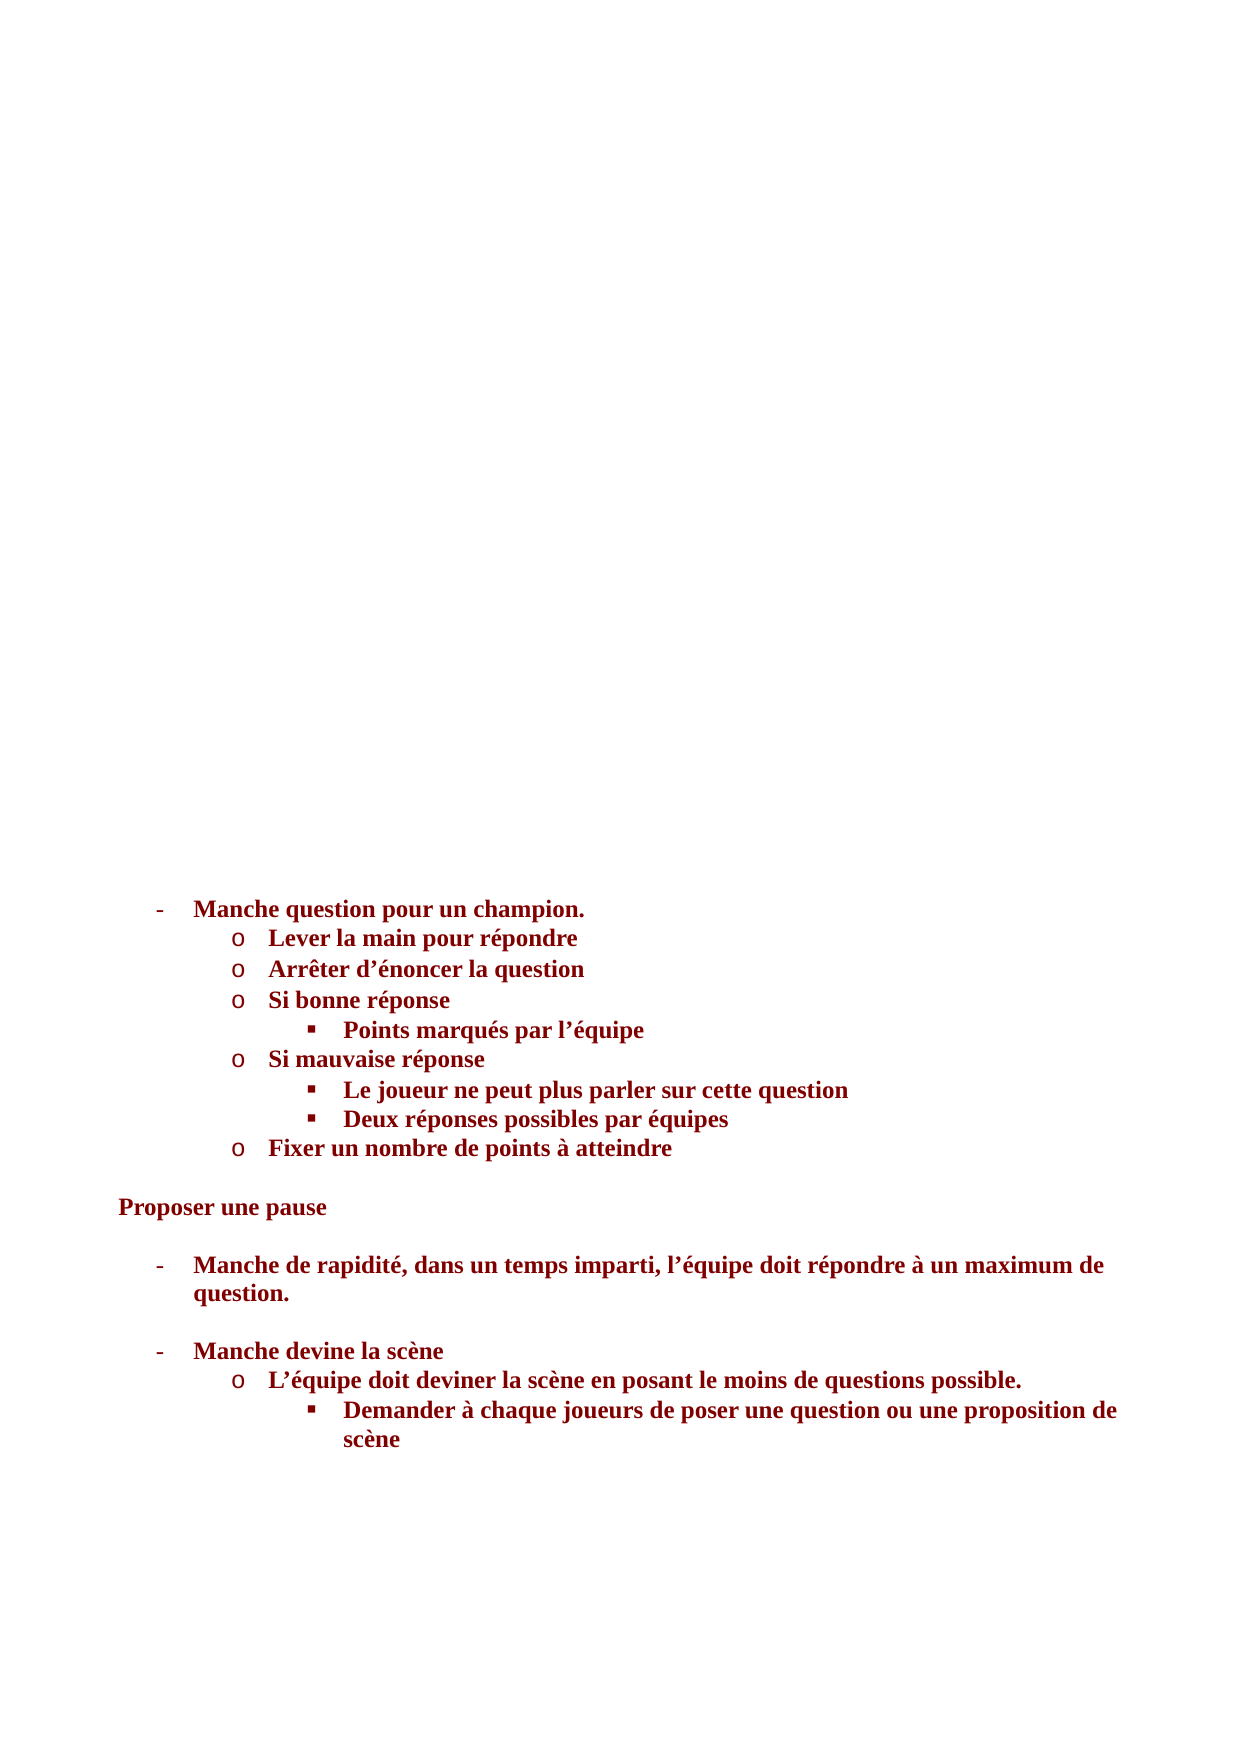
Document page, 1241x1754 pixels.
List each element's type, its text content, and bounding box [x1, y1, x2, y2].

list Si bonne réponse [231, 985, 1122, 1016]
list L’équipe doit deviner la scène en posant le moins de questions possible. [231, 1365, 1122, 1396]
list Points marqués par l’équipe [306, 1016, 1122, 1044]
list Manche de rapidité, dans un temps imparti, l’équipe doit répondre à un maximum de question. [156, 1250, 1122, 1307]
list Deux réponses possibles par équipes [306, 1104, 1122, 1133]
list Lever la main pour répondre [231, 923, 1122, 954]
list Le joueur ne peut plus parler sur cette question [306, 1075, 1122, 1104]
list Manche question pour un champion. [156, 894, 1122, 923]
list Manche devine la scène [156, 1336, 1122, 1365]
list Arrêter d’énoncer la question [231, 954, 1122, 985]
list Fixer un nombre de points à atteindre [231, 1133, 1122, 1163]
list Si mauvaise réponse [231, 1044, 1122, 1075]
text Proposer une pause [118, 1192, 1122, 1221]
list Demander à chaque joueurs de poser une question ou une proposition de scène [306, 1396, 1122, 1453]
